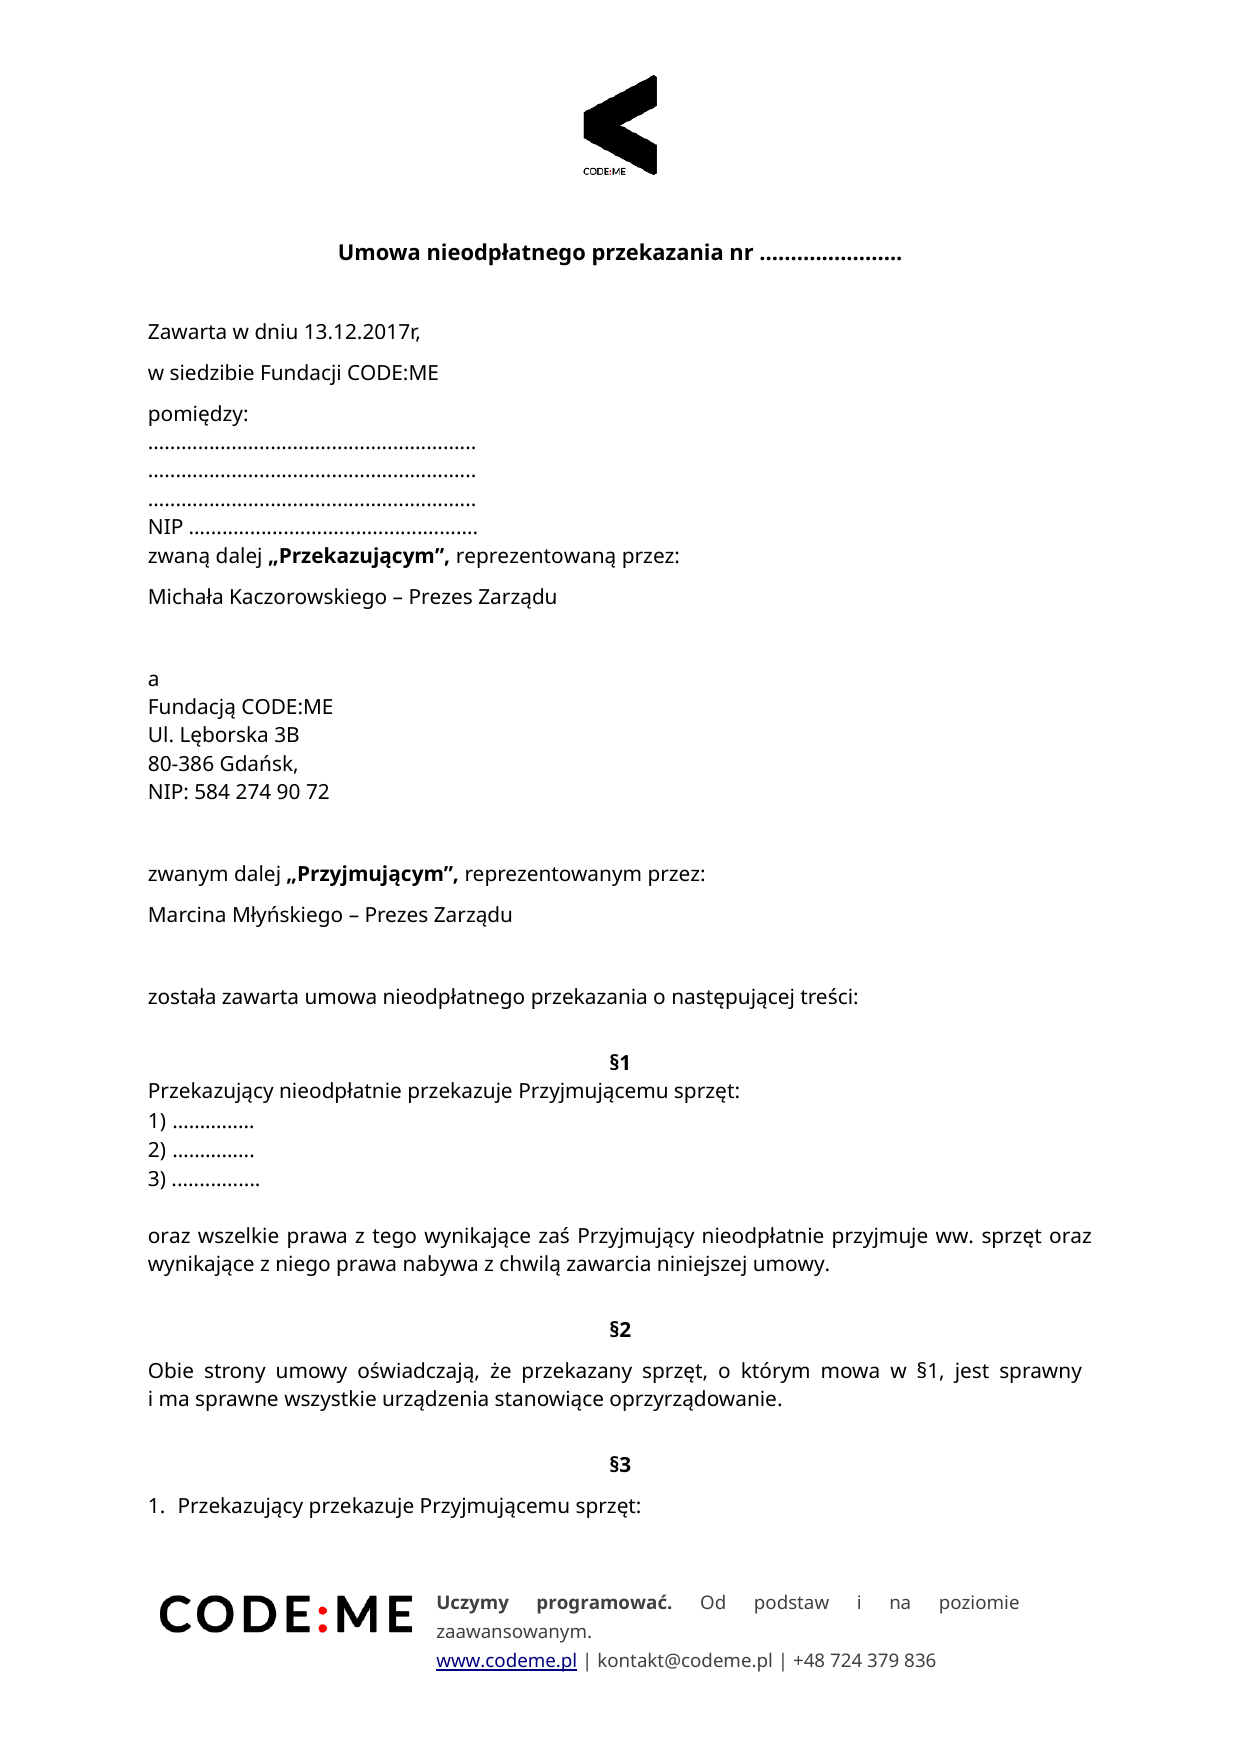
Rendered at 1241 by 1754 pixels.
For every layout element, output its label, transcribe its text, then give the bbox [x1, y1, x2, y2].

text zwanym dalej „Przyjmującym”, reprezentowanym przez: [148, 859, 1093, 888]
text oraz wszelkie prawa z tego wynikające zaś Przyjmujący nieodpłatnie przyjmuje ww. sprzęt oraz wynikające z niego prawa nabywa z chwilą zawarcia niniejszej umowy. [148, 1221, 1093, 1278]
text w siedzibie Fundacji CODE:ME [148, 358, 1093, 386]
text została zawarta umowa nieodpłatnego przekazania o następującej treści: [148, 982, 1093, 1011]
text …........................................................ …........................................................ …........................................................ NIP …................................................. [148, 427, 1093, 541]
text a [148, 664, 1093, 692]
text zwaną dalej „Przekazującym”, reprezentowaną przez: [148, 541, 1093, 569]
text Umowa nieodpłatnego przekazania nr ….................... [148, 237, 1093, 267]
text §3 [148, 1450, 1093, 1479]
text Marcina Młyńskiego – Prezes Zarządu [148, 900, 1093, 929]
text Przekazujący nieodpłatnie przekazuje Przyjmującemu sprzęt: [148, 1076, 1093, 1105]
text Michała Kaczorowskiego – Prezes Zarządu [148, 582, 1093, 610]
text §2 [148, 1315, 1093, 1343]
text §1 [148, 1048, 1093, 1076]
text NIP: 584 274 90 72 [148, 777, 1093, 806]
text Fundacją CODE:ME [148, 692, 1093, 721]
list Przekazujący przekazuje Przyjmującemu sprzęt: [148, 1491, 1093, 1520]
text 1) …………… [148, 1105, 1093, 1134]
text 2) …………... [148, 1134, 1093, 1164]
text pomiędzy: [148, 399, 1093, 427]
text Obie strony umowy oświadczają, że przekazany sprzęt, o którym mowa w §1, jest sprawny i ma sprawne wszystkie urządzenia stanowiące oprzyrządowanie. [148, 1356, 1093, 1413]
text Zawarta w dniu 13.12.2017r, [148, 317, 1093, 345]
text 80-386 Gdańsk, [148, 749, 1093, 777]
text Ul. Lęborska 3B [148, 721, 1093, 749]
text 3) ................ [148, 1164, 1093, 1192]
